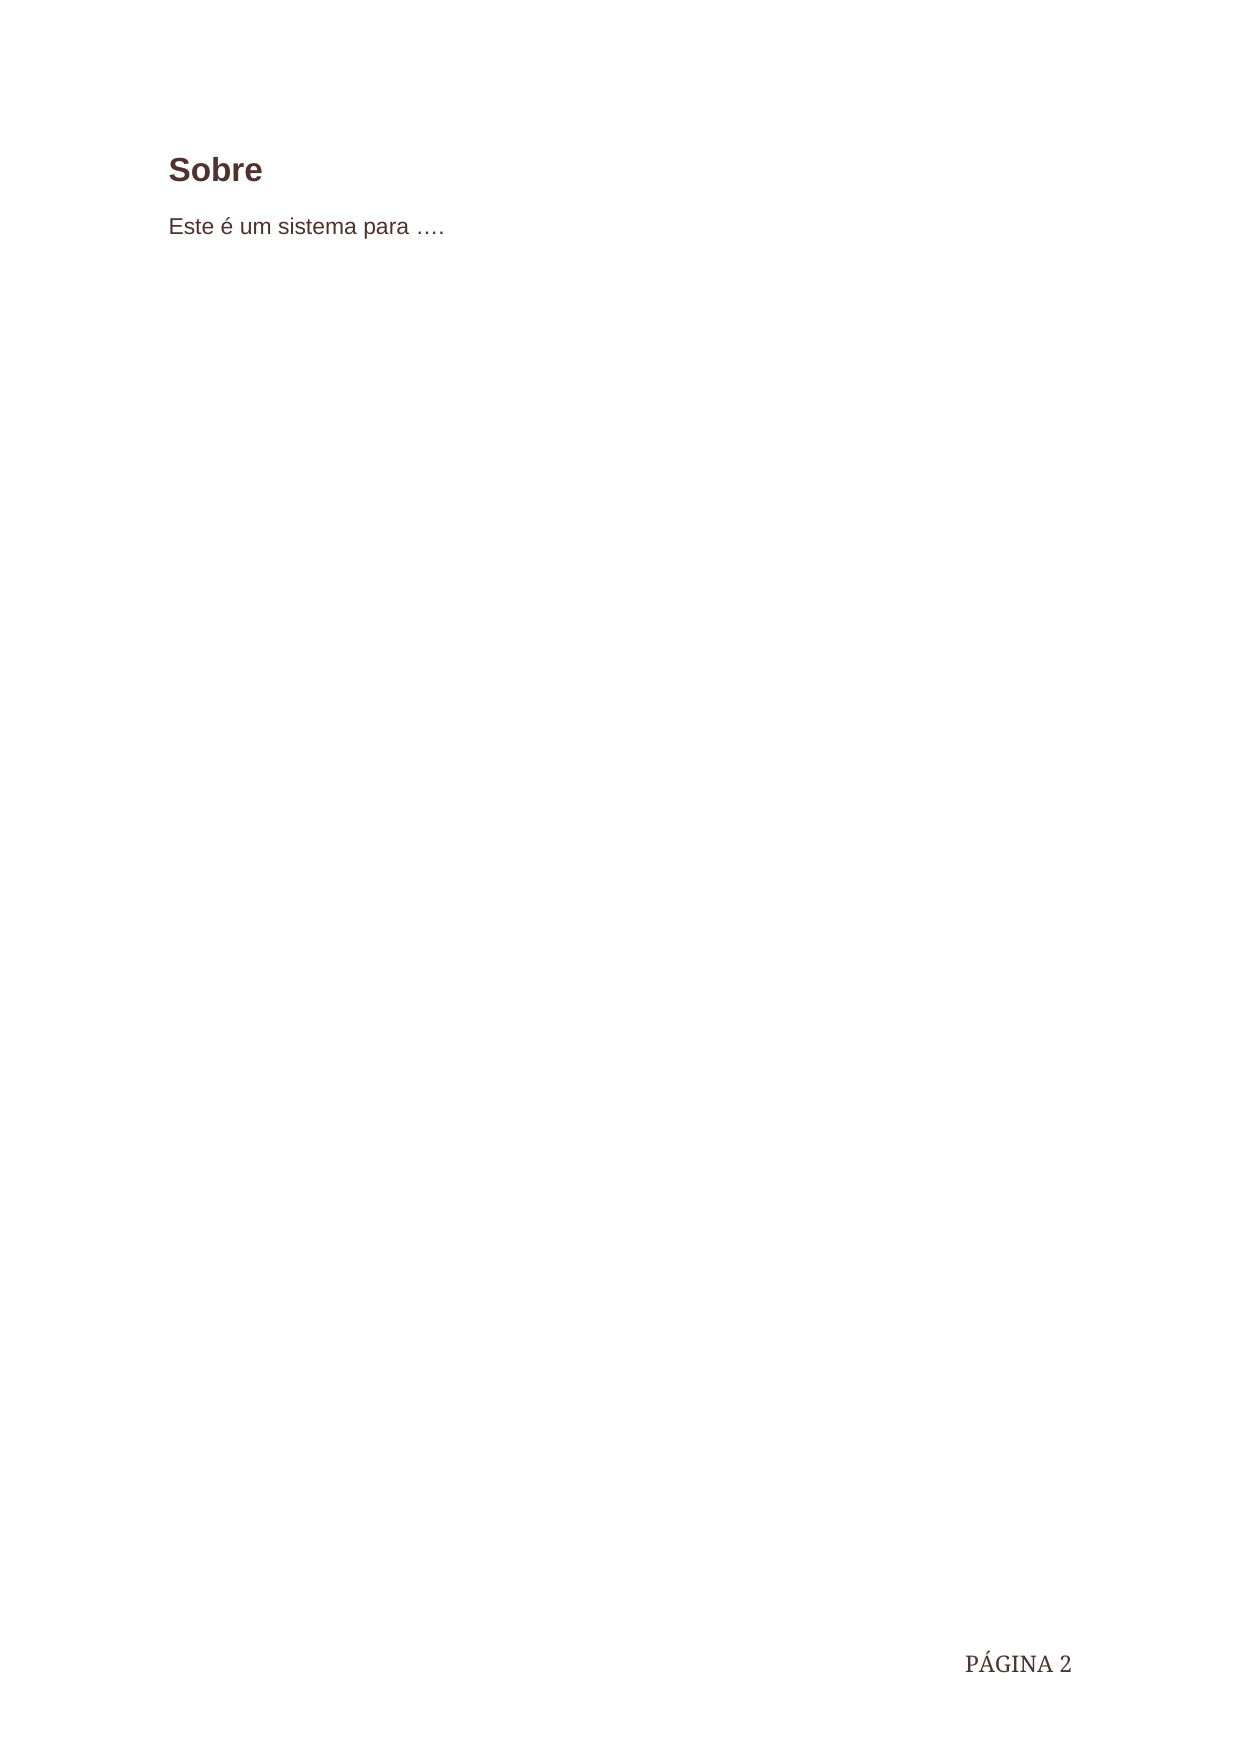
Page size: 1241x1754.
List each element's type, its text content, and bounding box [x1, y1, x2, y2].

text Sobre [168, 150, 1072, 188]
text Este é um sistema para …. [168, 213, 1072, 239]
